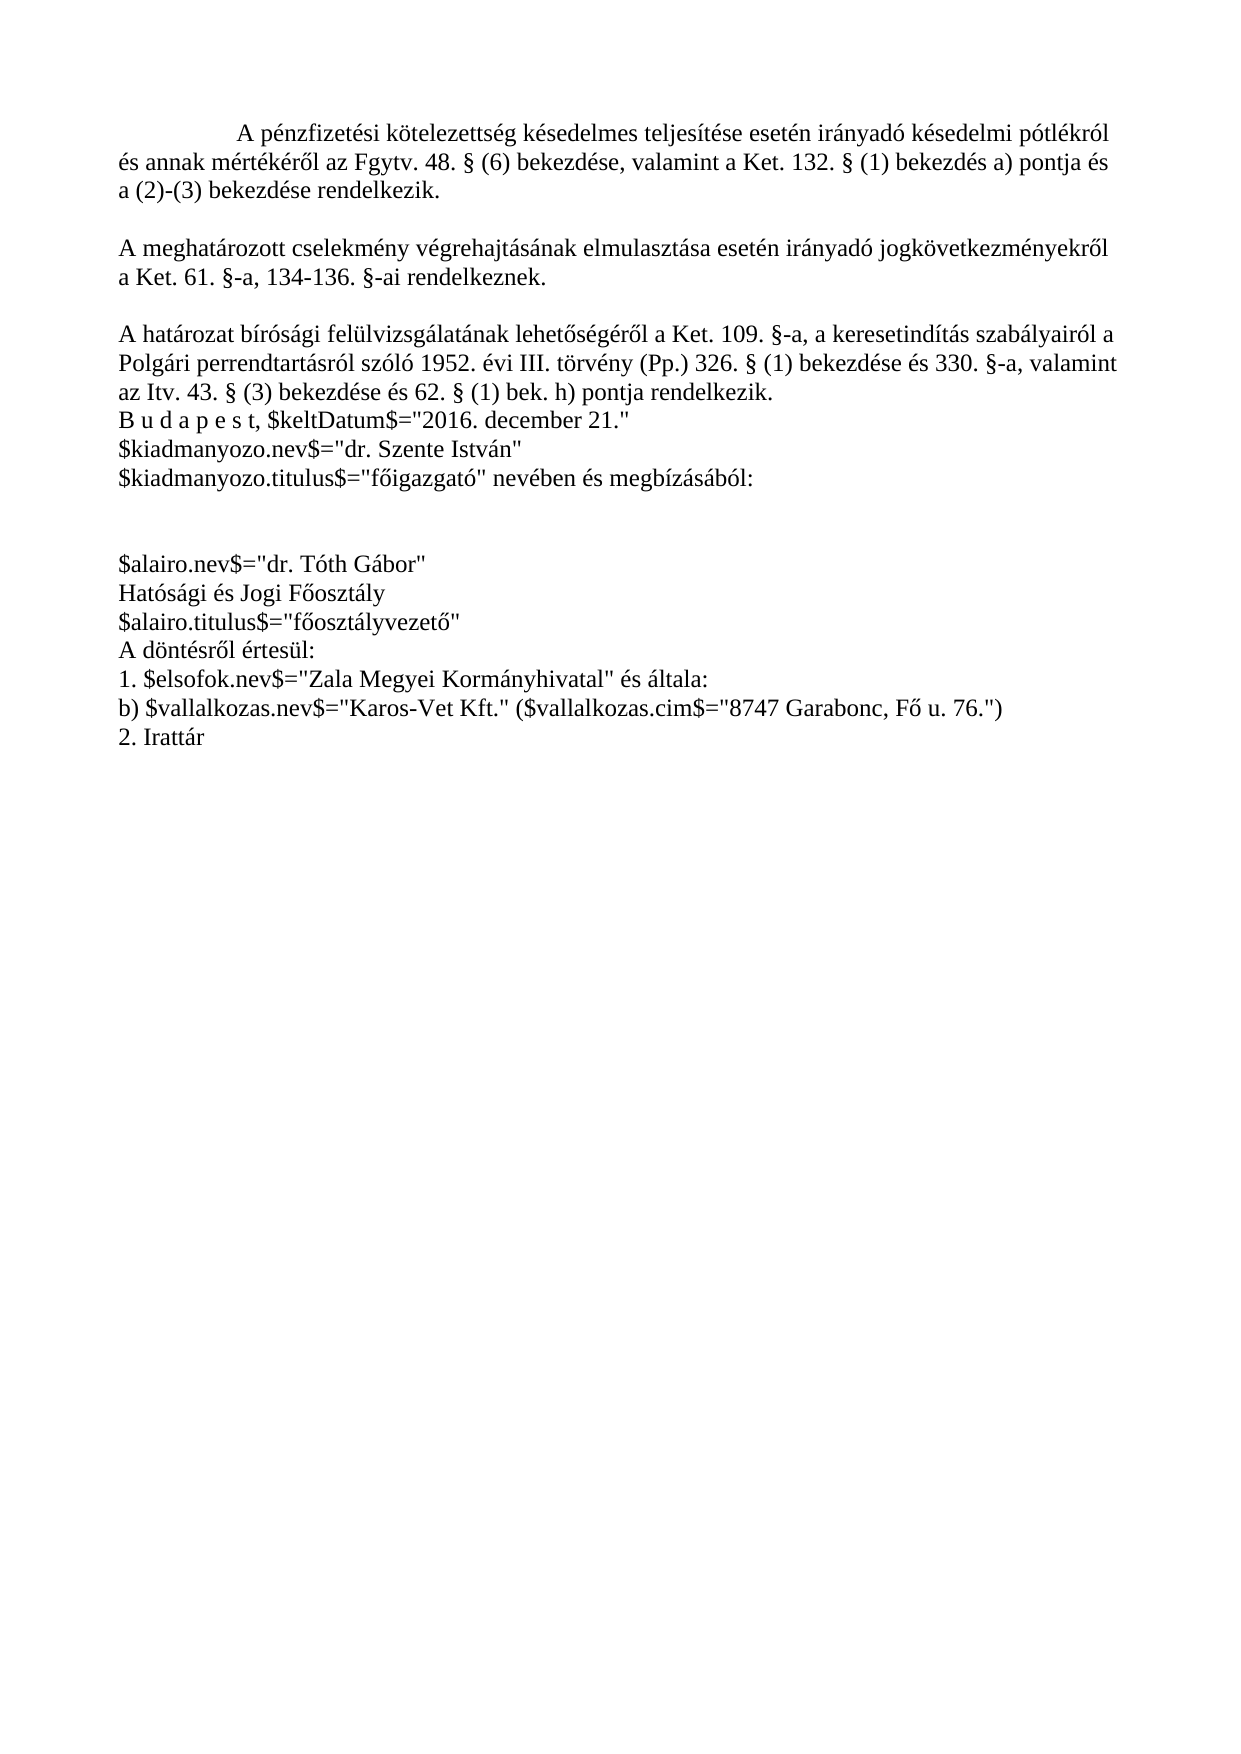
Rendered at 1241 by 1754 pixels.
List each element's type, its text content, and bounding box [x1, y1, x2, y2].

text B u d a p e s t, $keltDatum$="2016. december 21." [118, 406, 1122, 434]
text $kiadmanyozo.nev$="dr. Szente István" $kiadmanyozo.titulus$="főigazgató" nevében és megbízásából: $alairo.nev$="dr. Tóth Gábor" Hatósági és Jogi Főosztály $alairo.titulus$="főosztályvezető" [118, 434, 1122, 636]
text A döntésről értesül: 1. $elsofok.nev$="Zala Megyei Kormányhivatal" és általa: b) $vallalkozas.nev$="Karos-Vet Kft." ($vallalkozas.cim$="8747 Garabonc, Fő u. 76.") 2. Irattár [118, 636, 1122, 751]
text A pénzfizetési kötelezettség késedelmes teljesítése esetén irányadó késedelmi pótlékról és annak mértékéről az Fgytv. 48. § (6) bekezdése, valamint a Ket. 132. § (1) bekezdés a) pontja és a (2)-(3) bekezdése rendelkezik. A meghatározott cselekmény végrehajtásának elmulasztása esetén irányadó jogkövetkezményekről a Ket. 61. §-a, 134-136. §-ai rendelkeznek. A határozat bírósági felülvizsgálatának lehetőségéről a Ket. 109. §-a, a keresetindítás szabályairól a Polgári perrendtartásról szóló 1952. évi III. törvény (Pp.) 326. § (1) bekezdése és 330. §-a, valamint az Itv. 43. § (3) bekezdése és 62. § (1) bek. h) pontja rendelkezik. [118, 118, 1122, 406]
